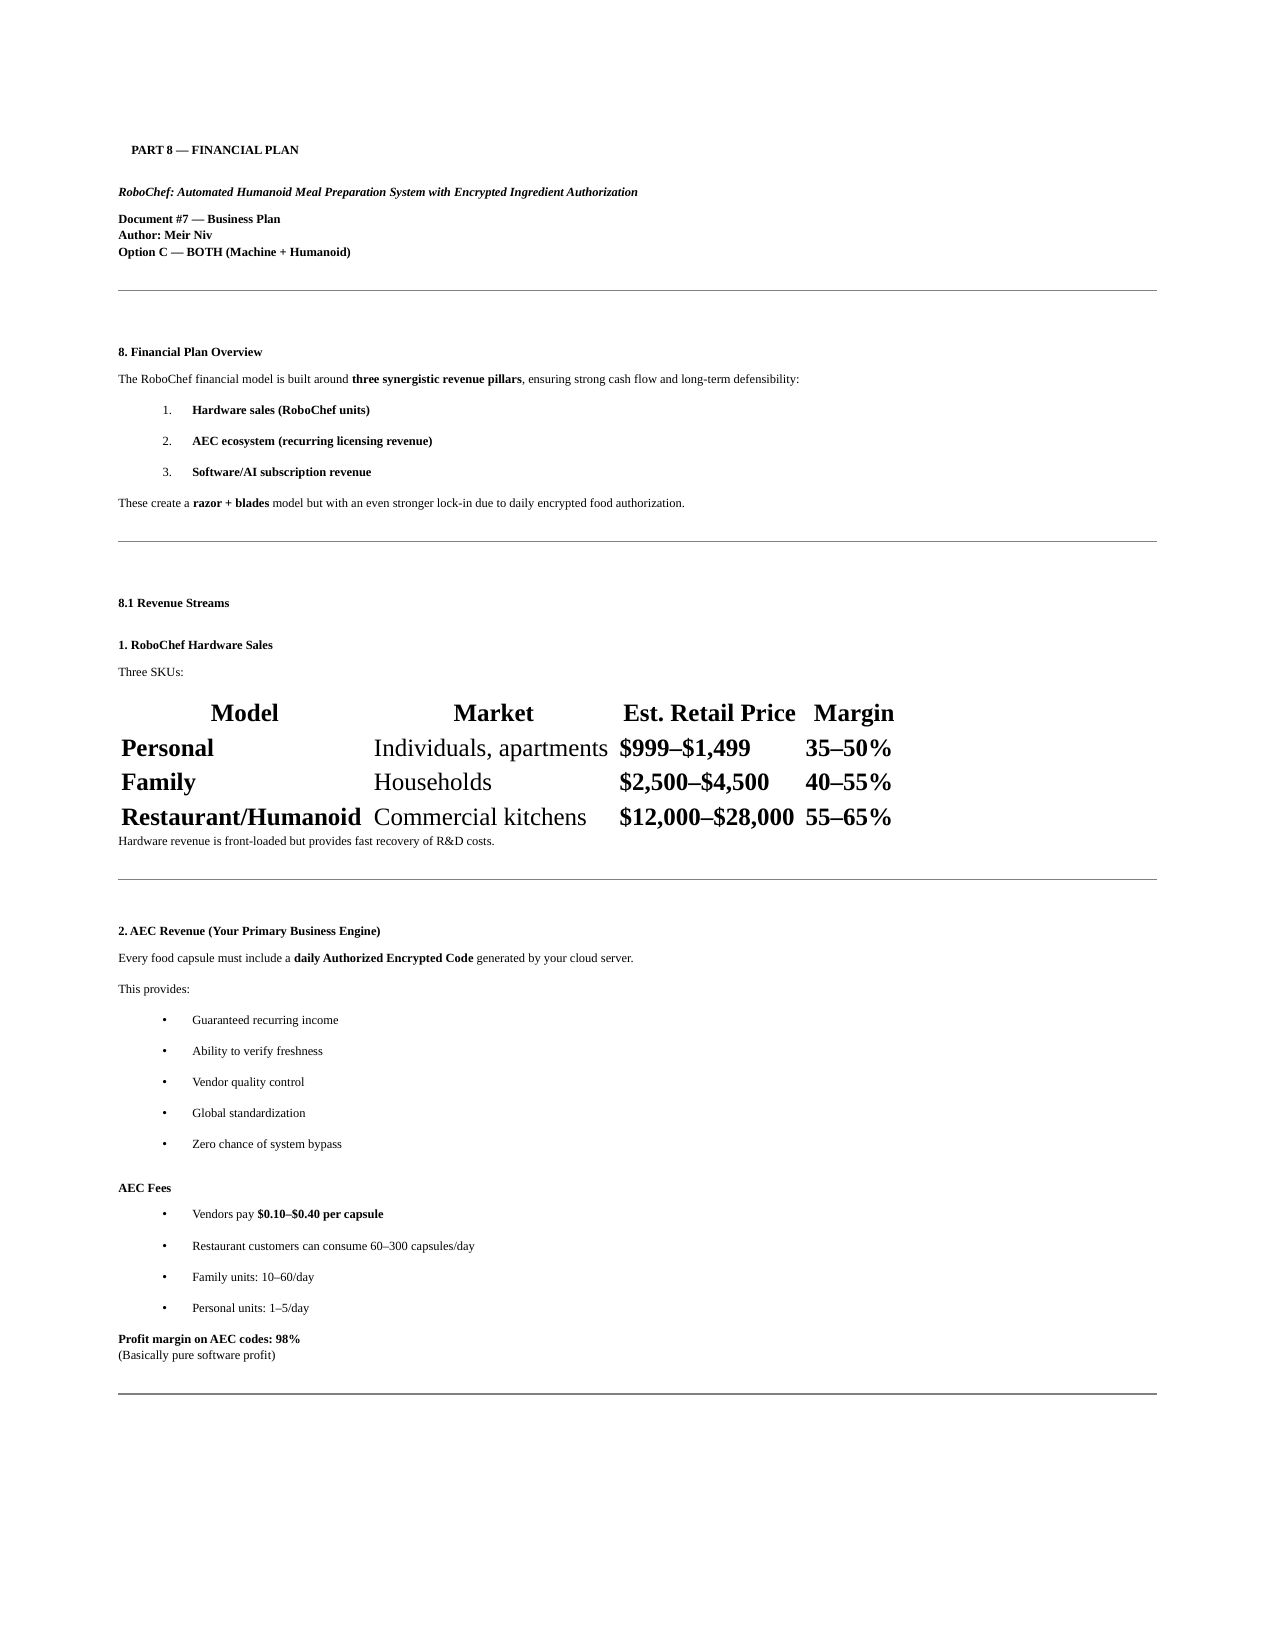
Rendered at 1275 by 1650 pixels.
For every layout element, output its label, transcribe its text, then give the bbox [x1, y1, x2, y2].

list Vendors pay $0.10–$0.40 per capsule [162, 1207, 1157, 1222]
text Every food capsule must include a daily Authorized Encrypted Code generated by your cloud server. [118, 951, 1157, 965]
table_header Est. Retail Price [616, 695, 802, 730]
text The RoboChef financial model is built around three synergistic revenue pillars, ensuring strong cash flow and long-term defensibility: [118, 372, 1157, 386]
list Zero chance of system bypass [162, 1137, 1157, 1151]
list Software/AI subscription revenue [162, 465, 1157, 479]
text Three SKUs: [118, 664, 1157, 679]
subtitle AEC Fees [118, 1180, 1157, 1195]
subtitle 2. AEC Revenue (Your Primary Business Engine) [118, 924, 1157, 938]
subtitle 8.1 Revenue Streams [118, 596, 1157, 610]
list Global standardization [162, 1106, 1157, 1120]
table_cell $2,500–$4,500 [616, 765, 802, 799]
table_cell 35–50% [803, 730, 906, 764]
table_cell Commercial kitchens [371, 799, 616, 834]
list Hardware sales (RoboChef units) [162, 403, 1157, 417]
table_cell Family [118, 765, 371, 799]
subtitle 🚀 PART 8 — FINANCIAL PLAN [118, 143, 1157, 157]
text This provides: [118, 982, 1157, 996]
table_cell Personal [118, 730, 371, 764]
list Family units: 10–60/day [162, 1269, 1157, 1284]
table_header Margin [803, 695, 906, 730]
list AEC ecosystem (recurring licensing revenue) [162, 434, 1157, 448]
subtitle RoboChef: Automated Humanoid Meal Preparation System with Encrypted Ingredient Authorization [118, 184, 1157, 199]
table_cell 40–55% [803, 765, 906, 799]
table_header Market [371, 695, 616, 730]
list Ability to verify freshness [162, 1044, 1157, 1058]
table_header Model [118, 695, 371, 730]
list Personal units: 1–5/day [162, 1300, 1157, 1315]
subtitle 1. RoboChef Hardware Sales [118, 637, 1157, 652]
text Document #7 — Business Plan Author: Meir Niv Option C — BOTH (Machine + Humanoid) [118, 211, 1157, 259]
text Hardware revenue is front-loaded but provides fast recovery of R&D costs. [118, 834, 1157, 848]
text Profit margin on AEC codes: 98% (Basically pure software profit) [118, 1331, 1157, 1362]
table_cell $12,000–$28,000 [616, 799, 802, 834]
table_cell Households [371, 765, 616, 799]
subtitle 8. Financial Plan Overview [118, 345, 1157, 359]
table_cell $999–$1,499 [616, 730, 802, 764]
table_cell 55–65% [803, 799, 906, 834]
table_cell Restaurant/Humanoid [118, 799, 371, 834]
table_cell Individuals, apartments [371, 730, 616, 764]
list Vendor quality control [162, 1075, 1157, 1089]
list Guaranteed recurring income [162, 1013, 1157, 1027]
text These create a razor + blades model but with an even stronger lock-in due to daily encrypted food authorization. [118, 496, 1157, 510]
list Restaurant customers can consume 60–300 capsules/day [162, 1238, 1157, 1253]
